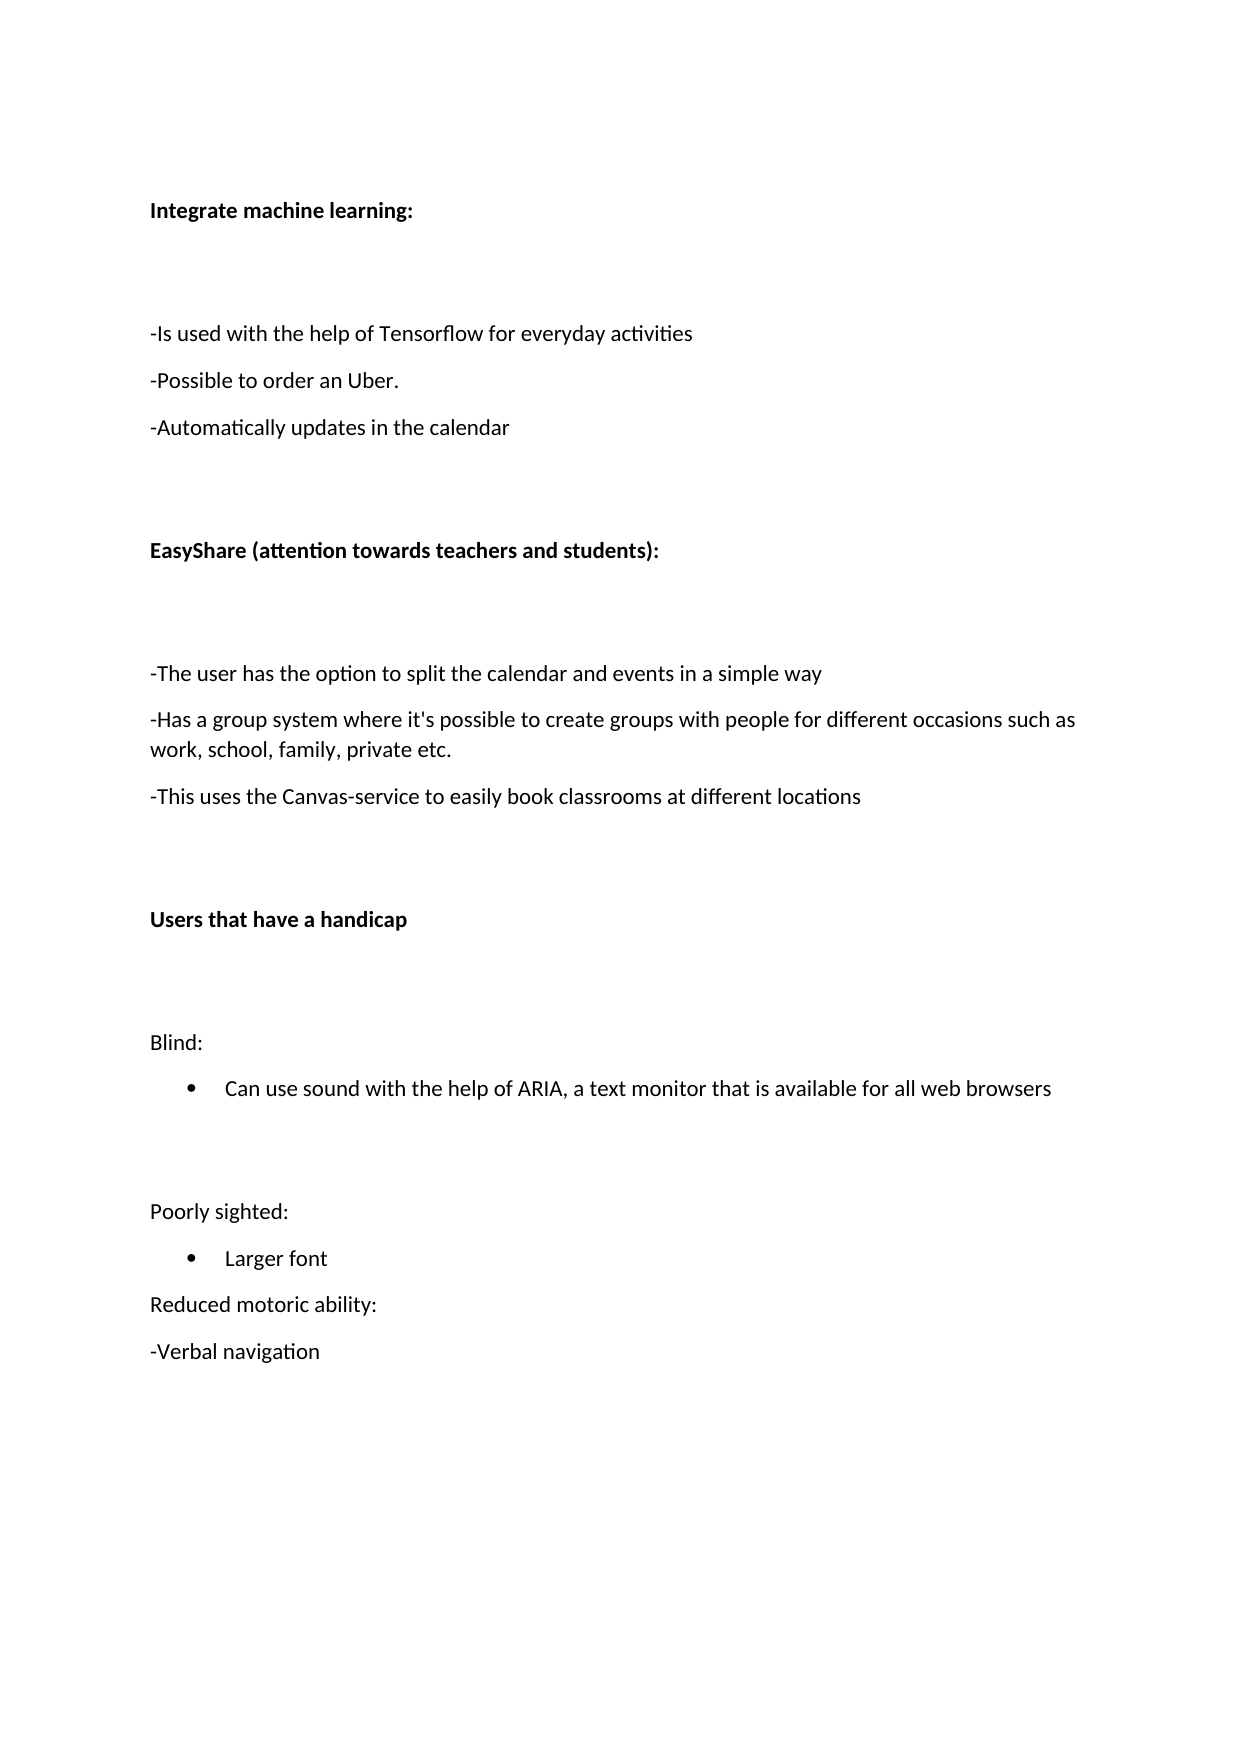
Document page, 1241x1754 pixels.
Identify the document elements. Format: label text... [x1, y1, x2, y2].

text -The user has the option to split the calendar and events in a simple way [150, 659, 1090, 687]
text -Automatically updates in the calendar [150, 413, 1090, 441]
text Integrate machine learning: [150, 197, 1090, 224]
text Reduced motoric ability: [150, 1291, 1090, 1318]
text -Has a group system where it's possible to create groups with people for different occasions such as work, school, family, private etc. [150, 705, 1090, 763]
list Can use sound with the help of ARIA, a text monitor that is available for all web browsers [187, 1074, 1090, 1102]
text -Is used with the help of Tensorflow for everyday activities [150, 319, 1090, 348]
text Blind: [150, 1028, 1090, 1056]
text -Verbal navigation [150, 1337, 1090, 1365]
text Users that have a handicap [150, 905, 1090, 933]
list Larger font [187, 1244, 1090, 1272]
text -Possible to order an Uber. [150, 366, 1090, 394]
text -This uses the Canvas-service to easily book classrooms at different locations [150, 782, 1090, 810]
text Poorly sighted: [150, 1197, 1090, 1225]
text EasyShare (attention towards teachers and students): [150, 536, 1090, 564]
